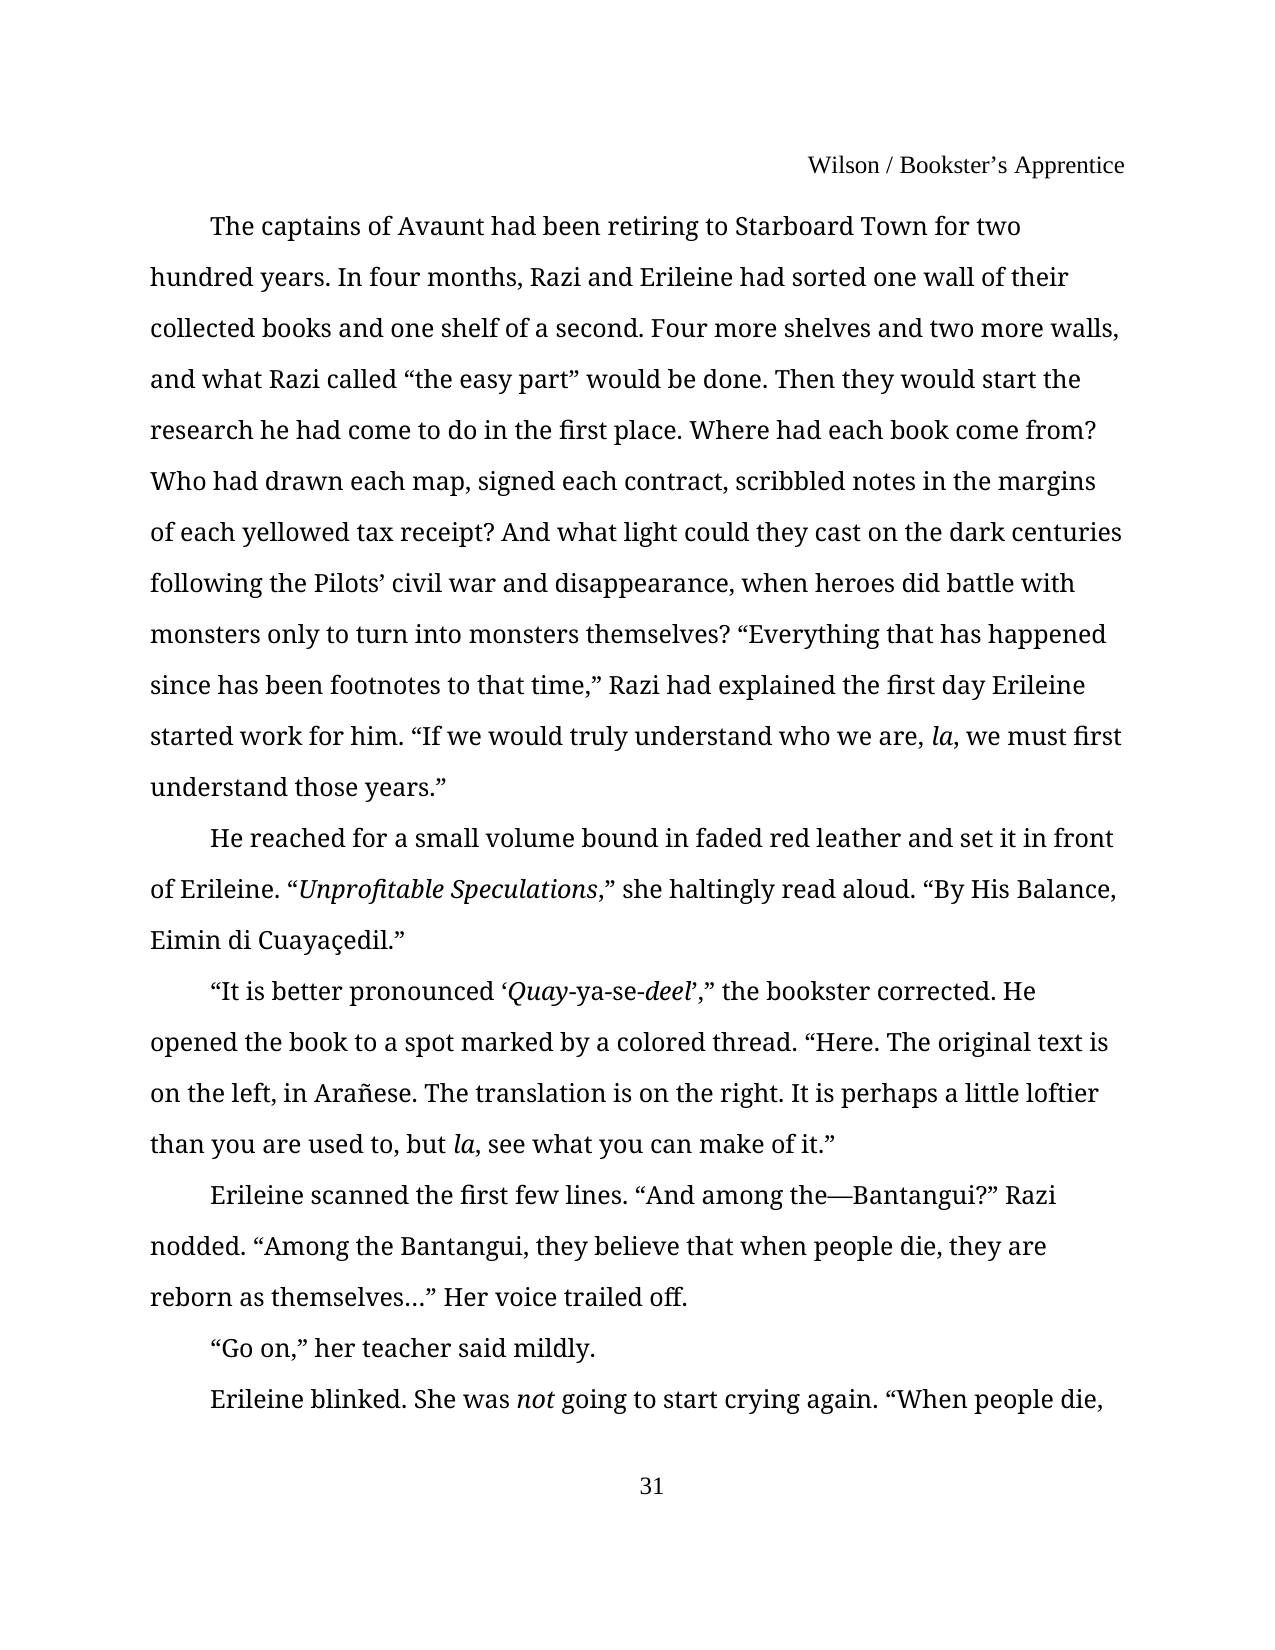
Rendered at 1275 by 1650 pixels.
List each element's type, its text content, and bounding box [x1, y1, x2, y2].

text He reached for a small volume bound in faded red leather and set it in front of Erileine. “Unprofitable Speculations,” she haltingly read aloud. “By His Balance, Eimin di Cuayaçedil.” [150, 821, 1125, 957]
text “Go on,” her teacher said mildly. [150, 1331, 1125, 1365]
text The captains of Avaunt had been retiring to Starboard Town for two hundred years. In four months, Razi and Erileine had sorted one wall of their collected books and one shelf of a second. Four more shelves and two more walls, and what Razi called “the easy part” would be done. Then they would start the research he had come to do in the first place. Where had each book come from? Who had drawn each map, signed each contract, scribbled notes in the margins of each yellowed tax receipt? And what light could they cast on the dark centuries following the Pilots’ civil war and disappearance, when heroes did battle with monsters only to turn into monsters themselves? “Everything that has happened since has been footnotes to that time,” Razi had explained the first day Erileine started work for him. “If we would truly understand who we are, la, we must first understand those years.” [150, 208, 1125, 804]
text Erileine scanned the first few lines. “And among the—Bantangui?” Razi nodded. “Among the Bantangui, they believe that when people die, they are reborn as themselves…” Her voice trailed off. [150, 1178, 1125, 1314]
text Erileine blinked. She was not going to start crying again. “When people die, [150, 1382, 1125, 1416]
text “It is better pronounced ‘Quay-ya-se-deel’,” the bookster corrected. He opened the book to a spot marked by a colored thread. “Here. The original text is on the left, in Arañese. The translation is on the right. It is perhaps a little loftier than you are used to, but la, see what you can make of it.” [150, 974, 1125, 1161]
